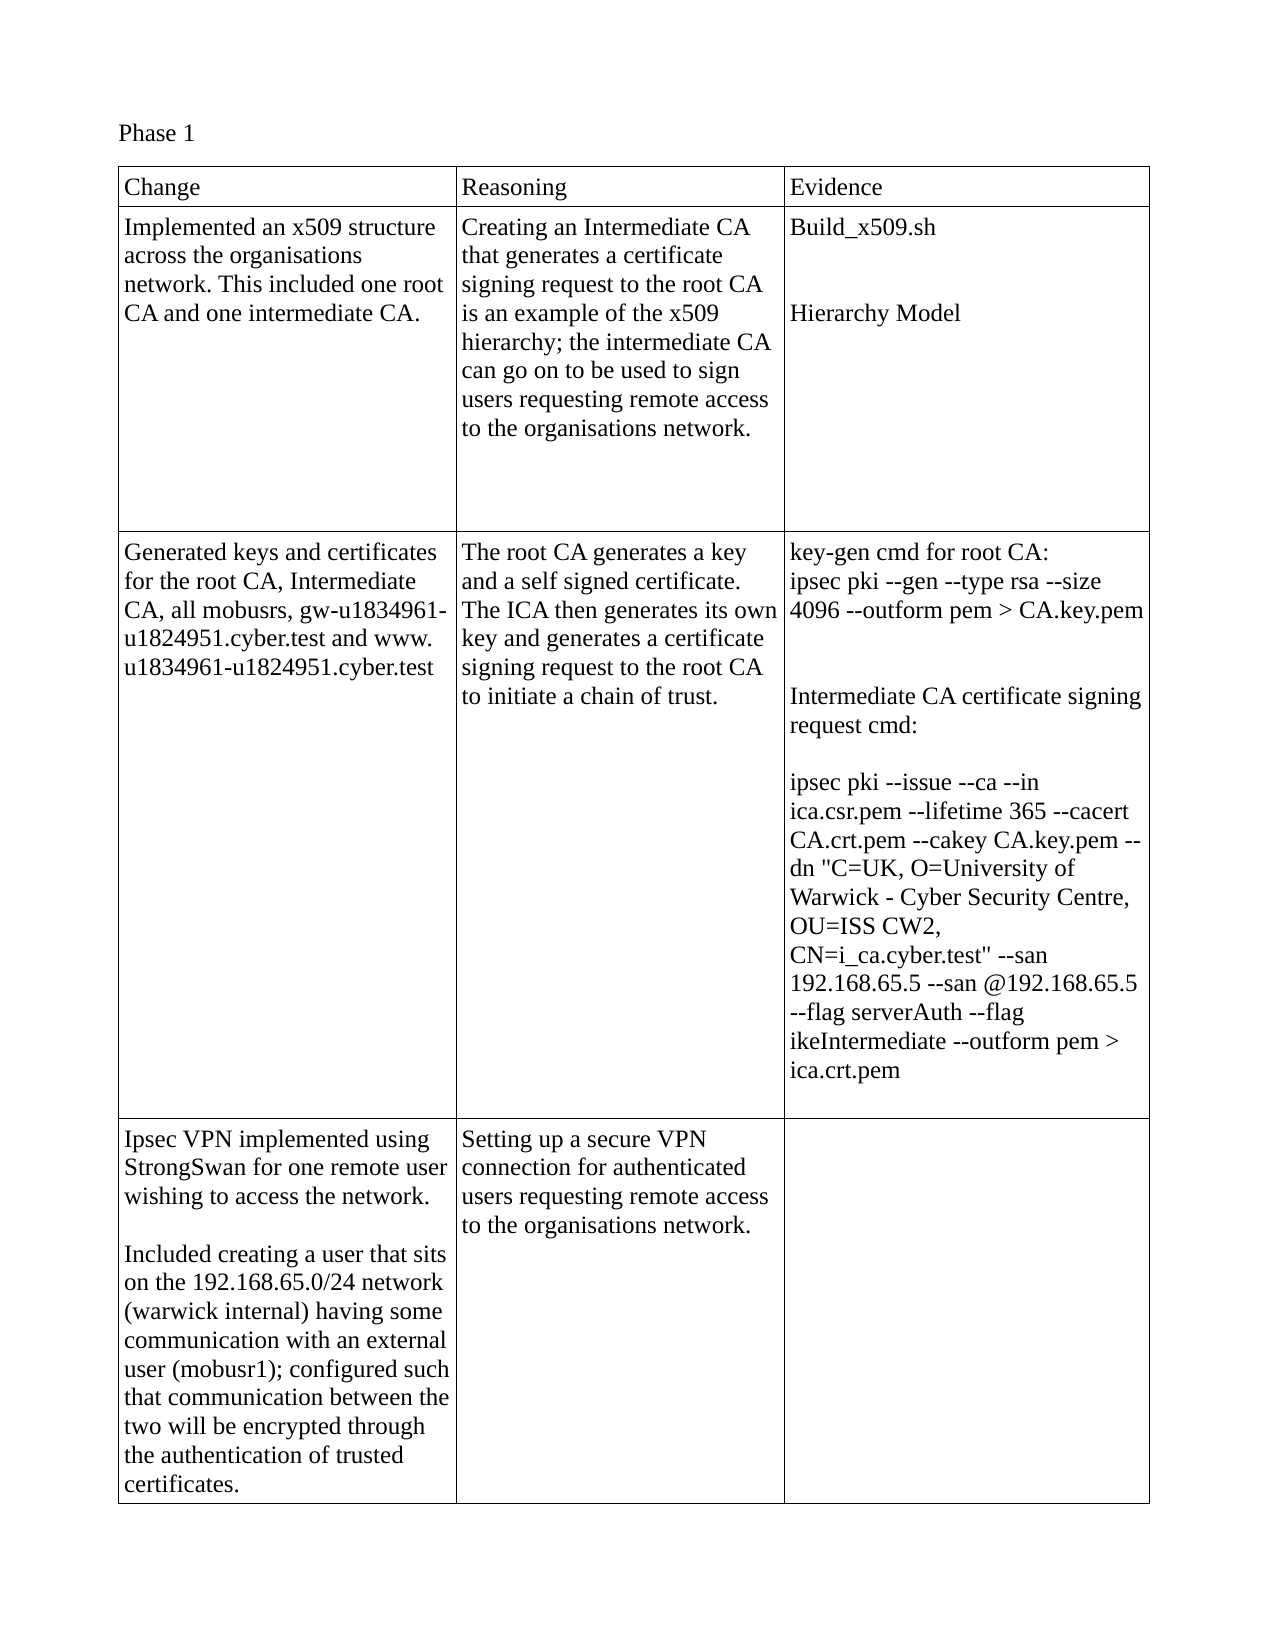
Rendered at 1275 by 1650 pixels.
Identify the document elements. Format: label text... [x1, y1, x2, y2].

text Phase 1 [118, 118, 1157, 147]
table_cell Creating an Intermediate CA that generates a certificate signing request to the root CA is an example of the x509 hierarchy; the intermediate CA can go on to be used to sign users requesting remote access to the organisations network. [457, 207, 784, 531]
table_cell Generated keys and certificates for the root CA, Intermediate CA, all mobusrs, gw-u1834961-u1824951.cyber.test and www. u1834961-u1824951.cyber.test [119, 532, 456, 1118]
table_cell The root CA generates a key and a self signed certificate. The ICA then generates its own key and generates a certificate signing request to the root CA to initiate a chain of trust. [457, 532, 784, 1118]
table_header Reasoning [457, 167, 784, 206]
table_header Evidence [785, 167, 1149, 206]
table_cell Ipsec VPN implemented using StrongSwan for one remote user wishing to access the network. Included creating a user that sits on the 192.168.65.0/24 network (warwick internal) having some communication with an external user (mobusr1); configured such that communication between the two will be encrypted through the authentication of trusted certificates. [119, 1119, 456, 1503]
table_cell Build_x509.sh Hierarchy Model [785, 207, 1149, 531]
table_cell key-gen cmd for root CA: ipsec pki --gen --type rsa --size 4096 --outform pem > CA.key.pem Intermediate CA certificate signing request cmd: ipsec pki --issue --ca --in ica.csr.pem --lifetime 365 --cacert CA.crt.pem --cakey CA.key.pem --dn "C=UK, O=University of Warwick - Cyber Security Centre, OU=ISS CW2, CN=i_ca.cyber.test" --san 192.168.65.5 --san @192.168.65.5 --flag serverAuth --flag ikeIntermediate --outform pem > ica.crt.pem [785, 532, 1149, 1118]
table_cell Implemented an x509 structure across the organisations network. This included one root CA and one intermediate CA. [119, 207, 456, 531]
table_cell Setting up a secure VPN connection for authenticated users requesting remote access to the organisations network. [457, 1119, 784, 1503]
table_header Change [119, 167, 456, 206]
table_cell [785, 1119, 1149, 1503]
